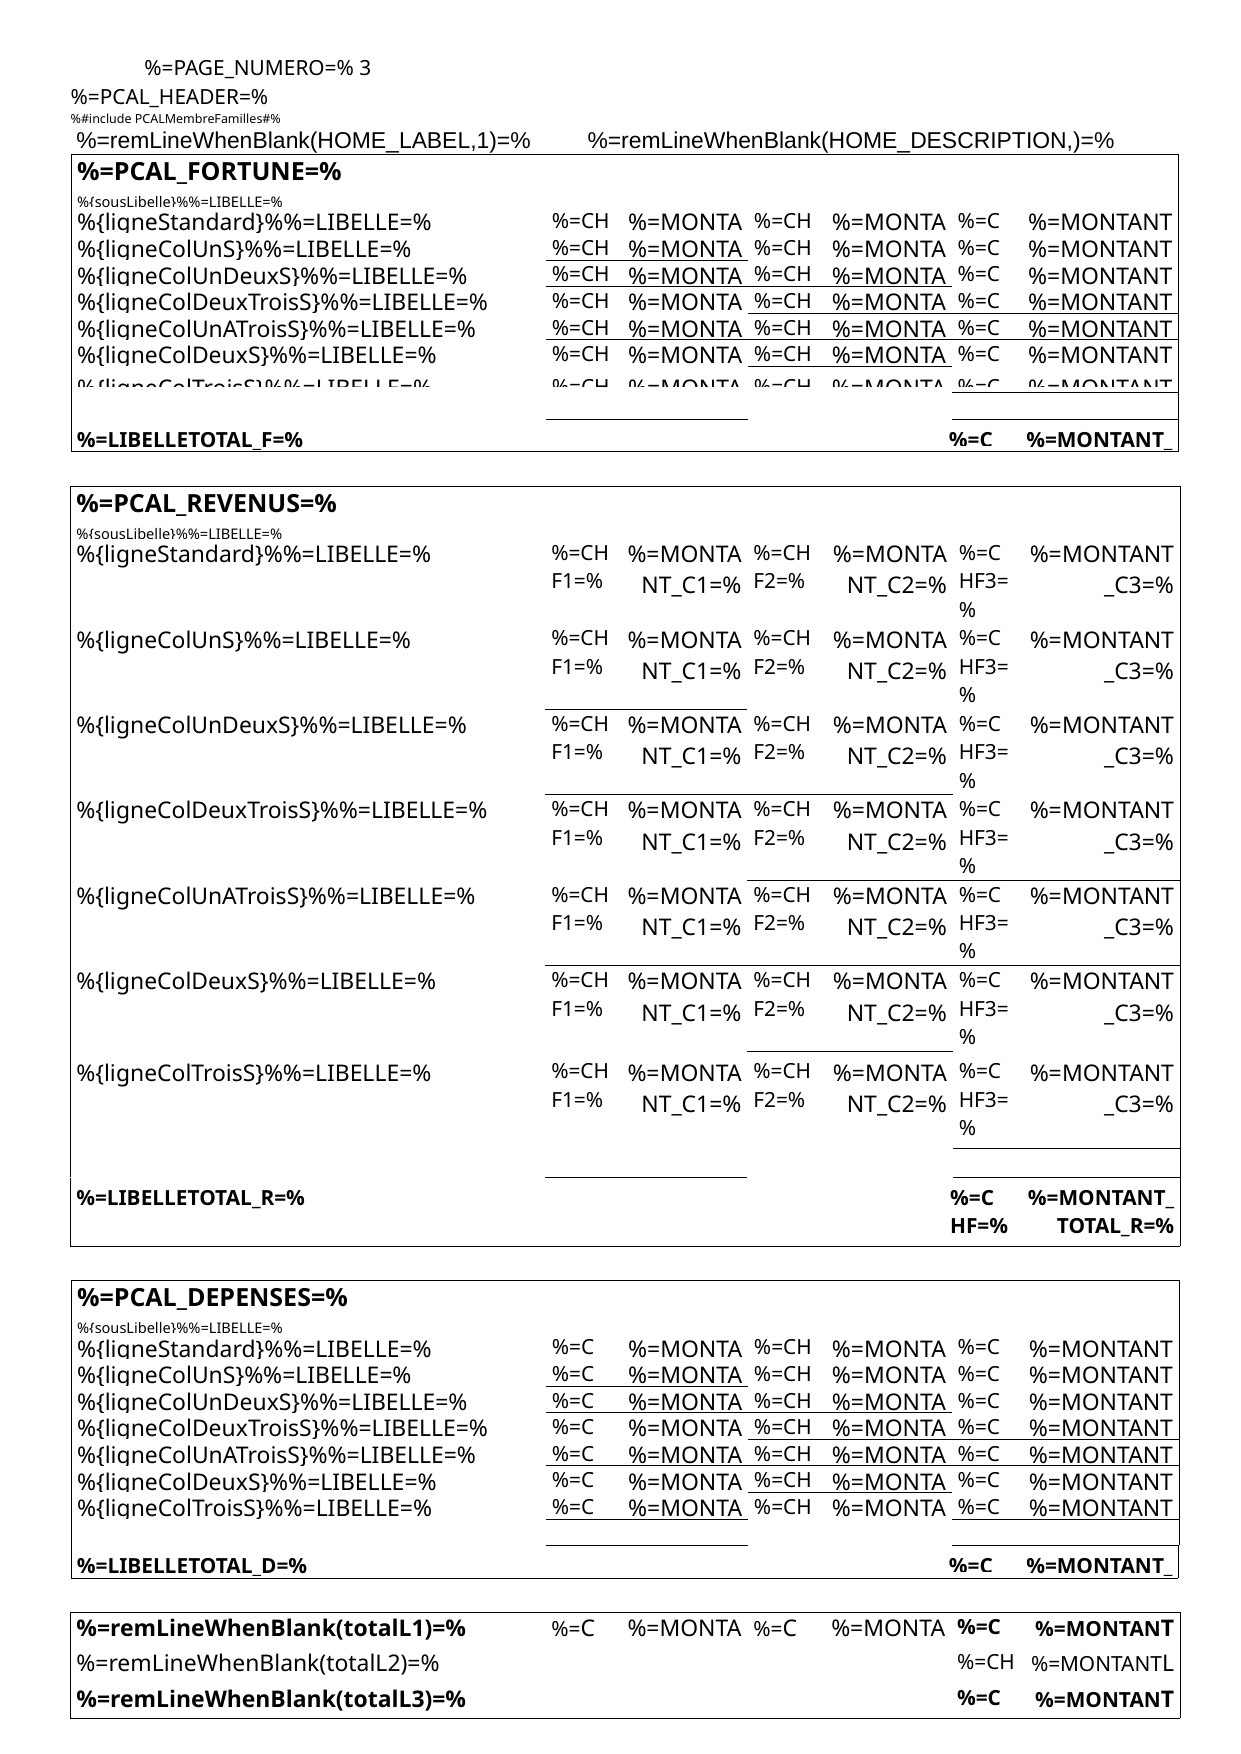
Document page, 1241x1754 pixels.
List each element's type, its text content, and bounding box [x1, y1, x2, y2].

table_header [546, 1546, 729, 1578]
table_cell [608, 1520, 748, 1545]
table_header [697, 1178, 788, 1246]
table_cell %=MONTANT_C1=% [618, 261, 748, 286]
table_cell %=MONTANT_C1=% [617, 624, 747, 709]
table_header %=CHF=% [943, 419, 1014, 451]
table_cell %=MONTANT_C2=% [819, 233, 952, 259]
table_cell %=MONTANT_C3=% [1021, 1051, 1180, 1148]
table_cell %=CHF2=% [748, 1493, 818, 1518]
table_cell [1021, 524, 1180, 538]
table_cell %=MONTANT_C1=% [608, 1387, 748, 1412]
table_header %=CHF2L1=% [747, 1613, 818, 1647]
table_cell %=CHF3=% [953, 966, 1021, 1051]
table_cell %=MONTANT_C2=% [819, 206, 952, 233]
table_header %=MONTANTL1_C2=% [818, 1613, 951, 1647]
table_header [546, 1178, 697, 1246]
text %=PCAL_HEADER=% [70, 82, 1180, 110]
table_cell %=CHF1=% [546, 1359, 608, 1386]
table_cell %{ligneColUnDeuxS}%%=LIBELLE=% [72, 260, 546, 286]
table_cell %{ligneColUnATroisS}%%=LIBELLE=% [72, 313, 546, 339]
table_cell %{ligneStandard}%%=LIBELLE=% [72, 1333, 546, 1359]
table_cell [819, 392, 952, 419]
table_header %=remLineWhenBlank(totalL1)=% [71, 1613, 545, 1647]
table_cell %{ligneColUnATroisS}%%=LIBELLE=% [72, 1439, 546, 1465]
table_header %=PCAL_REVENUS=% [71, 487, 1180, 523]
table_cell [953, 524, 1021, 538]
table_cell %=CHF2=% [748, 1440, 818, 1465]
table_header [696, 419, 788, 451]
table_cell %=MONTANT_C1=% [608, 1333, 748, 1359]
table_cell %=MONTANT_C2=% [819, 340, 952, 366]
table_cell [748, 392, 818, 419]
table_cell %=MONTANT_C1=% [618, 313, 748, 339]
table_cell %=MONTANT_C2=% [818, 966, 952, 1051]
table_cell %=CHF2=% [748, 1359, 818, 1386]
table_cell %=MONTANT_C1=% [617, 710, 747, 794]
table_cell %=MONTANT_C3=% [1021, 709, 1180, 794]
table_cell %=CHF2=% [748, 206, 818, 233]
table_cell %=MONTANT_C2=% [819, 314, 952, 339]
table_cell %=CHF2=% [747, 709, 818, 794]
table_cell %=CHF1=% [546, 261, 618, 286]
table_header [868, 1178, 944, 1246]
table_cell %=CHF1=% [545, 880, 617, 965]
table_cell %{ligneColUnS}%%=LIBELLE=% [72, 1359, 546, 1386]
table_cell [617, 1148, 747, 1177]
table_cell %=MONTANT_C2=% [819, 260, 952, 286]
table_cell %=MONTANT_C1=% [608, 1413, 748, 1439]
table_cell [952, 192, 1021, 206]
table_cell %=MONTANT_C2=% [819, 287, 952, 313]
table_header [788, 419, 867, 451]
table_cell %=MONTANT_C1=% [618, 366, 748, 392]
table_cell %=CHF1=% [546, 313, 618, 339]
table_header %=CHF=% [943, 1545, 1014, 1578]
table_cell %=MONTANT_C3=% [1021, 260, 1178, 286]
table_cell %=CHF3=% [953, 794, 1021, 880]
table_cell %=MONTANT_C3=% [1021, 1466, 1179, 1492]
table_cell %=MONTANT_C3=% [1021, 206, 1178, 233]
table_cell %=MONTANT_C1=% [617, 795, 747, 880]
table_cell %=CHF2=% [748, 260, 818, 286]
table_cell %{ligneColUnDeuxS}%%=LIBELLE=% [72, 1386, 546, 1412]
table_cell %=CHF1=% [546, 1387, 608, 1412]
table_cell %=CHF1=% [546, 1413, 608, 1439]
table_cell %{ligneColDeuxTroisS}%%=LIBELLE=% [72, 1412, 546, 1439]
table_cell [818, 1683, 951, 1718]
table_header [729, 1545, 803, 1578]
table_cell %=CHF2=% [748, 1386, 818, 1412]
table_cell %=MONTANT_C1=% [617, 538, 747, 623]
table_cell [545, 1683, 618, 1718]
table_cell %=MONTANT_C1=% [608, 1359, 748, 1386]
table_cell [1021, 192, 1178, 206]
table_cell %{ligneColUnS}%%=LIBELLE=% [71, 624, 545, 709]
table_header %=MONTANT_TOTAL_F=% [1014, 420, 1178, 451]
table_cell %=MONTANT_C1=% [618, 287, 748, 313]
table_header %=CHF1L1=% [545, 1613, 618, 1647]
table_cell %=MONTANT_C2=% [819, 1466, 952, 1492]
table_cell %=MONTANT_C3=% [1021, 624, 1180, 709]
table_cell %=CHF2=% [747, 966, 818, 1051]
table_cell %=CHF1=% [546, 1466, 608, 1492]
table_cell %=MONTANT_C1=% [617, 1051, 747, 1148]
table_cell %=CHF1=% [546, 233, 618, 259]
table_cell %=CHF2=% [748, 367, 818, 392]
table_header %=MONTANTL1_C1=% [618, 1613, 747, 1647]
table_cell %{sousLibelle}%%=LIBELLE=% [72, 1318, 1179, 1332]
table_cell %=CHF2=% [748, 314, 818, 339]
table_cell %=CHF3=% [953, 538, 1021, 623]
table_cell %=CHF1=% [546, 206, 618, 233]
table_cell [748, 192, 818, 206]
table_cell [818, 1647, 951, 1683]
table_cell %=CHF2=% [747, 1052, 818, 1148]
table_cell %=MONTANT_C2=% [818, 1052, 952, 1148]
table_cell %=CHF1=% [545, 538, 617, 623]
table_cell [546, 392, 618, 419]
table_cell %{ligneColDeuxS}%%=LIBELLE=% [71, 965, 545, 1051]
table_cell [617, 524, 747, 538]
table_cell [546, 1520, 608, 1545]
table_cell %=MONTANT_C3=% [1021, 794, 1180, 880]
table_cell %=CHF2=% [747, 881, 818, 965]
table_cell %=CHF3=% [952, 1359, 1021, 1386]
table_cell [747, 1647, 818, 1683]
table_header %=PCAL_DEPENSES=% [72, 1281, 1179, 1318]
table_cell %=MONTANT_C1=% [617, 880, 747, 965]
table_cell [618, 392, 748, 419]
table_header [862, 1545, 943, 1578]
table_cell [71, 1148, 545, 1177]
table_cell %=remLineWhenBlank(totalL3)=% [71, 1683, 545, 1718]
table_cell %=MONTANT_C3=% [1021, 1440, 1179, 1465]
table_cell [618, 1647, 747, 1683]
table_cell %=CHF3L2=% [951, 1647, 1021, 1683]
table_cell %=CHF2=% [748, 340, 818, 366]
table_cell %{ligneStandard}%%=LIBELLE=% [72, 206, 546, 233]
table_cell %{ligneColTroisS}%%=LIBELLE=% [71, 1051, 545, 1148]
table_cell %=MONTANT_C1=% [618, 233, 748, 259]
table_cell %=MONTANT_C3=% [1021, 366, 1178, 392]
table_cell %=MONTANT_C3=% [1021, 286, 1178, 313]
text %#include PCALMembreFamilles#% [70, 110, 1180, 127]
table_cell [618, 192, 748, 206]
table_cell %=MONTANT_C3=% [1021, 233, 1178, 259]
table_cell %=CHF3=% [952, 314, 1021, 339]
table_cell %=CHF2=% [747, 538, 818, 623]
table_cell %{ligneColDeuxS}%%=LIBELLE=% [72, 339, 546, 366]
table_cell [818, 1148, 952, 1177]
table_header [546, 420, 696, 451]
table_cell %=MONTANT_C2=% [818, 881, 952, 965]
table_cell %=CHF1=% [546, 1333, 608, 1359]
table_header %=MONTANTL1_C3=% [1021, 1613, 1180, 1647]
table_cell %=CHF2=% [748, 287, 818, 313]
table_cell %=CHF1=% [545, 966, 617, 1051]
table_cell [1021, 1520, 1179, 1545]
table_cell %=CHF2=% [747, 795, 818, 880]
table_header %=LIBELLETOTAL_F=% [72, 419, 546, 451]
table_cell [952, 1520, 1021, 1545]
table_cell %{ligneColUnS}%%=LIBELLE=% [72, 233, 546, 259]
table_cell %=MONTANT_C3=% [1021, 1359, 1179, 1386]
table_cell %=MONTANT_C3=% [1021, 538, 1180, 623]
table_cell [953, 1149, 1021, 1177]
table_cell %=CHF1=% [546, 1439, 608, 1465]
table_header %=LIBELLETOTAL_R=% [71, 1178, 546, 1246]
table_cell %=CHF3=% [952, 1386, 1021, 1412]
table_cell %=MONTANT_C2=% [818, 538, 952, 623]
table_cell %=MONTANT_C2=% [819, 1333, 952, 1359]
table_cell %{ligneColUnDeuxS}%%=LIBELLE=% [71, 709, 545, 794]
table_cell %=CHF1=% [546, 287, 618, 313]
table_cell %=CHF2=% [748, 1413, 818, 1439]
table_cell %=MONTANT_C3=% [1021, 1492, 1179, 1518]
table_cell [545, 1647, 618, 1683]
table_cell %=MONTANT_C1=% [617, 966, 747, 1051]
table_cell [818, 524, 952, 538]
text %=PAGE_NUMERO=% 3 [70, 25, 1180, 82]
table_cell %{ligneColTroisS}%%=LIBELLE=% [72, 1492, 546, 1518]
table_cell %=CHF3=% [952, 366, 1021, 392]
table_cell [819, 1519, 952, 1545]
table_cell [952, 393, 1021, 419]
table_cell %{ligneColTroisS}%%=LIBELLE=% [72, 366, 546, 392]
table_cell %=CHF1=% [546, 1492, 608, 1518]
table_cell %=CHF2=% [748, 1466, 818, 1492]
table_cell %=CHF3=% [953, 881, 1021, 965]
table_cell %=MONTANT_C1=% [608, 1466, 748, 1492]
table_cell %=MONTANT_C2=% [819, 367, 952, 392]
table_header %=LIBELLETOTAL_D=% [72, 1545, 546, 1578]
table_cell %=MONTANT_C3=% [1021, 340, 1178, 366]
table_cell %=CHF3=% [952, 340, 1021, 366]
table_header [803, 1545, 862, 1578]
table_cell %{sousLibelle}%%=LIBELLE=% [71, 524, 545, 538]
table_cell [545, 524, 617, 538]
table_cell %=CHF3=% [953, 709, 1021, 794]
table_cell %=CHF1=% [546, 366, 618, 392]
table_cell %=CHF3=% [952, 260, 1021, 286]
table_cell %=CHF2=% [747, 624, 818, 709]
table_cell [747, 524, 818, 538]
table_cell %=MONTANT_C3=% [1021, 314, 1178, 339]
table_header %=PCAL_FORTUNE=% [72, 155, 1178, 192]
table_cell %=MONTANT_C3=% [1021, 1386, 1179, 1412]
table_cell [72, 1519, 546, 1545]
table_cell %=CHF2=% [748, 233, 818, 259]
table_header %=MONTANT_TOTAL_D=% [1014, 1546, 1178, 1578]
table_cell %=MONTANT_C1=% [608, 1439, 748, 1465]
table_cell %=remLineWhenBlank(totalL2)=% [71, 1647, 545, 1683]
table_cell %{sousLibelle}%%=LIBELLE=% [72, 192, 546, 206]
table_cell %=CHF3=% [953, 1051, 1021, 1148]
table_cell %=MONTANT_C1=% [618, 340, 748, 366]
table_cell [72, 392, 546, 419]
table_cell %=MONTANT_C2=% [819, 1493, 952, 1518]
table_header [867, 419, 943, 451]
table_cell %=MONTANT_C2=% [819, 1359, 952, 1386]
table_cell %=MONTANT_C3=% [1021, 1412, 1179, 1439]
table_header %=CHF=% [944, 1178, 1015, 1246]
table_cell [1021, 1149, 1180, 1177]
table_cell %=CHF1=% [546, 340, 618, 366]
table_cell [747, 1148, 818, 1177]
table_cell %=CHF3=% [952, 1466, 1021, 1492]
table_cell %=CHF1=% [545, 710, 617, 794]
table_cell %=CHF1=% [545, 624, 617, 709]
table_cell %=CHF3=% [952, 1440, 1021, 1465]
table_cell %=MONTANT_C3=% [1021, 1333, 1179, 1359]
table_cell %=CHF3=% [952, 1412, 1021, 1439]
table_cell %{ligneColUnATroisS}%%=LIBELLE=% [71, 880, 545, 965]
table_cell %=MONTANT_C2=% [819, 1386, 952, 1412]
table_cell [747, 1683, 818, 1718]
table_cell %=MONTANT_C2=% [819, 1413, 952, 1439]
table_cell [618, 1683, 747, 1718]
table_cell %=CHF3=% [952, 286, 1021, 313]
table_cell [1021, 393, 1178, 419]
table_cell %{ligneColDeuxTroisS}%%=LIBELLE=% [72, 286, 546, 313]
table_cell %=CHF1=% [545, 795, 617, 880]
table_cell %=CHF2=% [748, 1333, 818, 1359]
table_header %=MONTANT_TOTAL_R=% [1015, 1178, 1180, 1246]
table_cell %=CHF3=% [952, 1492, 1021, 1518]
table_cell %=MONTANT_C1=% [608, 1492, 748, 1518]
table_header %=CHF3L1=% [951, 1613, 1021, 1647]
text %=remLineWhenBlank(HOME_LABEL,1)=% %=remLineWhenBlank(HOME_DESCRIPTION,)=% [70, 127, 1180, 154]
table_cell %=MONTANT_C2=% [818, 795, 952, 880]
table_cell %=CHF1=% [545, 1051, 617, 1148]
table_cell %=MONTANT_C2=% [818, 709, 952, 794]
table_cell [748, 1519, 818, 1545]
table_cell %=MONTANT_C2=% [818, 624, 952, 709]
table_cell [545, 1148, 617, 1177]
table_cell %=CHF3=% [952, 1333, 1021, 1359]
table_cell %=MONTANTL3_C3=% [1021, 1683, 1180, 1718]
table_cell [819, 192, 952, 206]
table_cell %{ligneColDeuxS}%%=LIBELLE=% [72, 1465, 546, 1492]
table_cell %=CHF3=% [952, 206, 1021, 233]
table_header [789, 1178, 868, 1246]
table_cell %=CHF3=% [952, 233, 1021, 259]
table_cell %=MONTANT_C3=% [1021, 881, 1180, 965]
table_cell [546, 192, 618, 206]
table_cell %=MONTANT_C2=% [819, 1440, 952, 1465]
table_cell %=MONTANT_C3=% [1021, 966, 1180, 1051]
table_cell %{ligneColDeuxTroisS}%%=LIBELLE=% [71, 794, 545, 880]
table_cell %=MONTANTL2_C3=% [1021, 1647, 1180, 1683]
table_cell %=CHF3=% [953, 624, 1021, 709]
table_cell %=CHF3L3=% [951, 1683, 1021, 1718]
table_cell %=MONTANT_C1=% [618, 206, 748, 233]
table_cell %{ligneStandard}%%=LIBELLE=% [71, 538, 545, 623]
